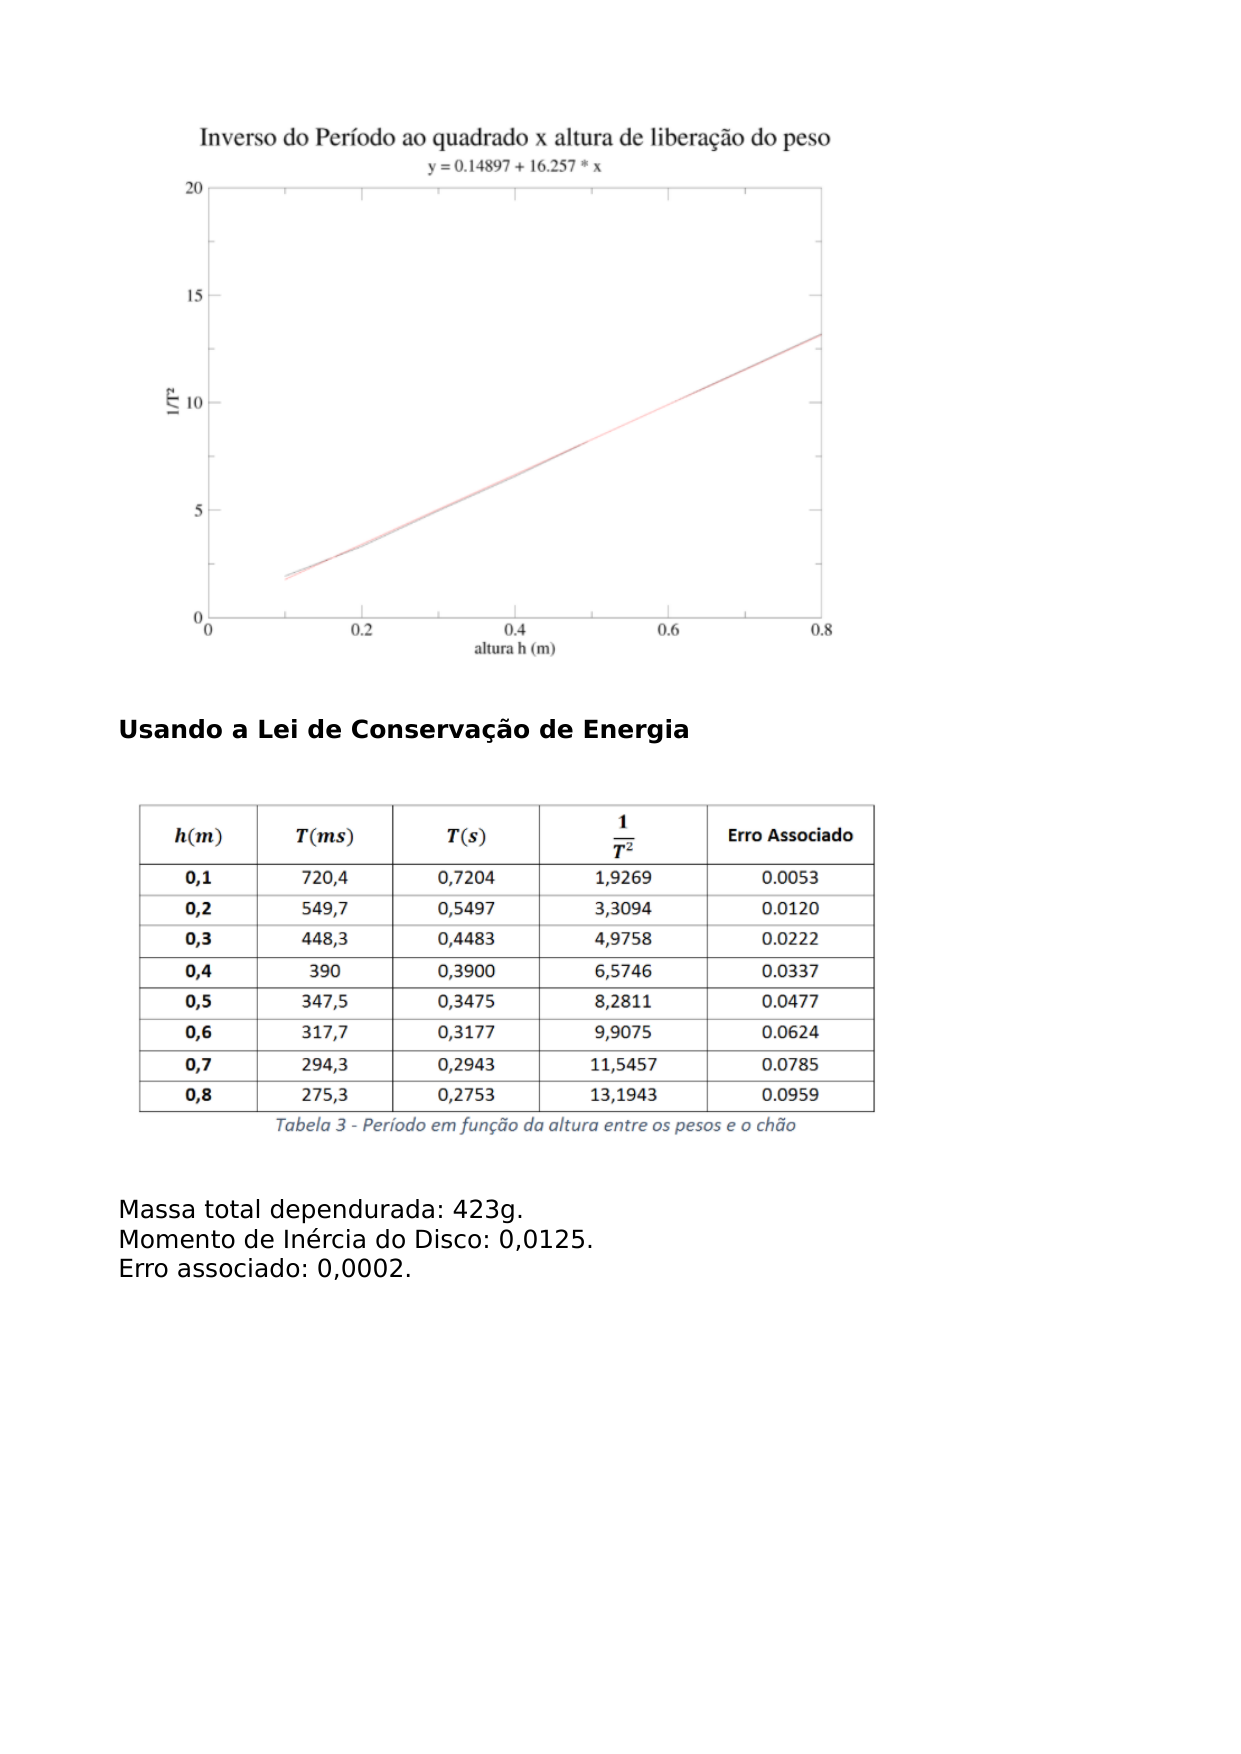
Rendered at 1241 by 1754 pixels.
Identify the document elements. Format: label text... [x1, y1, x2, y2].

picture [137, 118, 887, 658]
text Momento de Inércia do Disco: 0,0125. [118, 1225, 1122, 1254]
picture [137, 803, 887, 1138]
text Massa total dependurada: 423g. [118, 1196, 1122, 1225]
text Usando a Lei de Conservação de Energia [118, 716, 1122, 745]
text Erro associado: 0,0002. [118, 1254, 1122, 1283]
